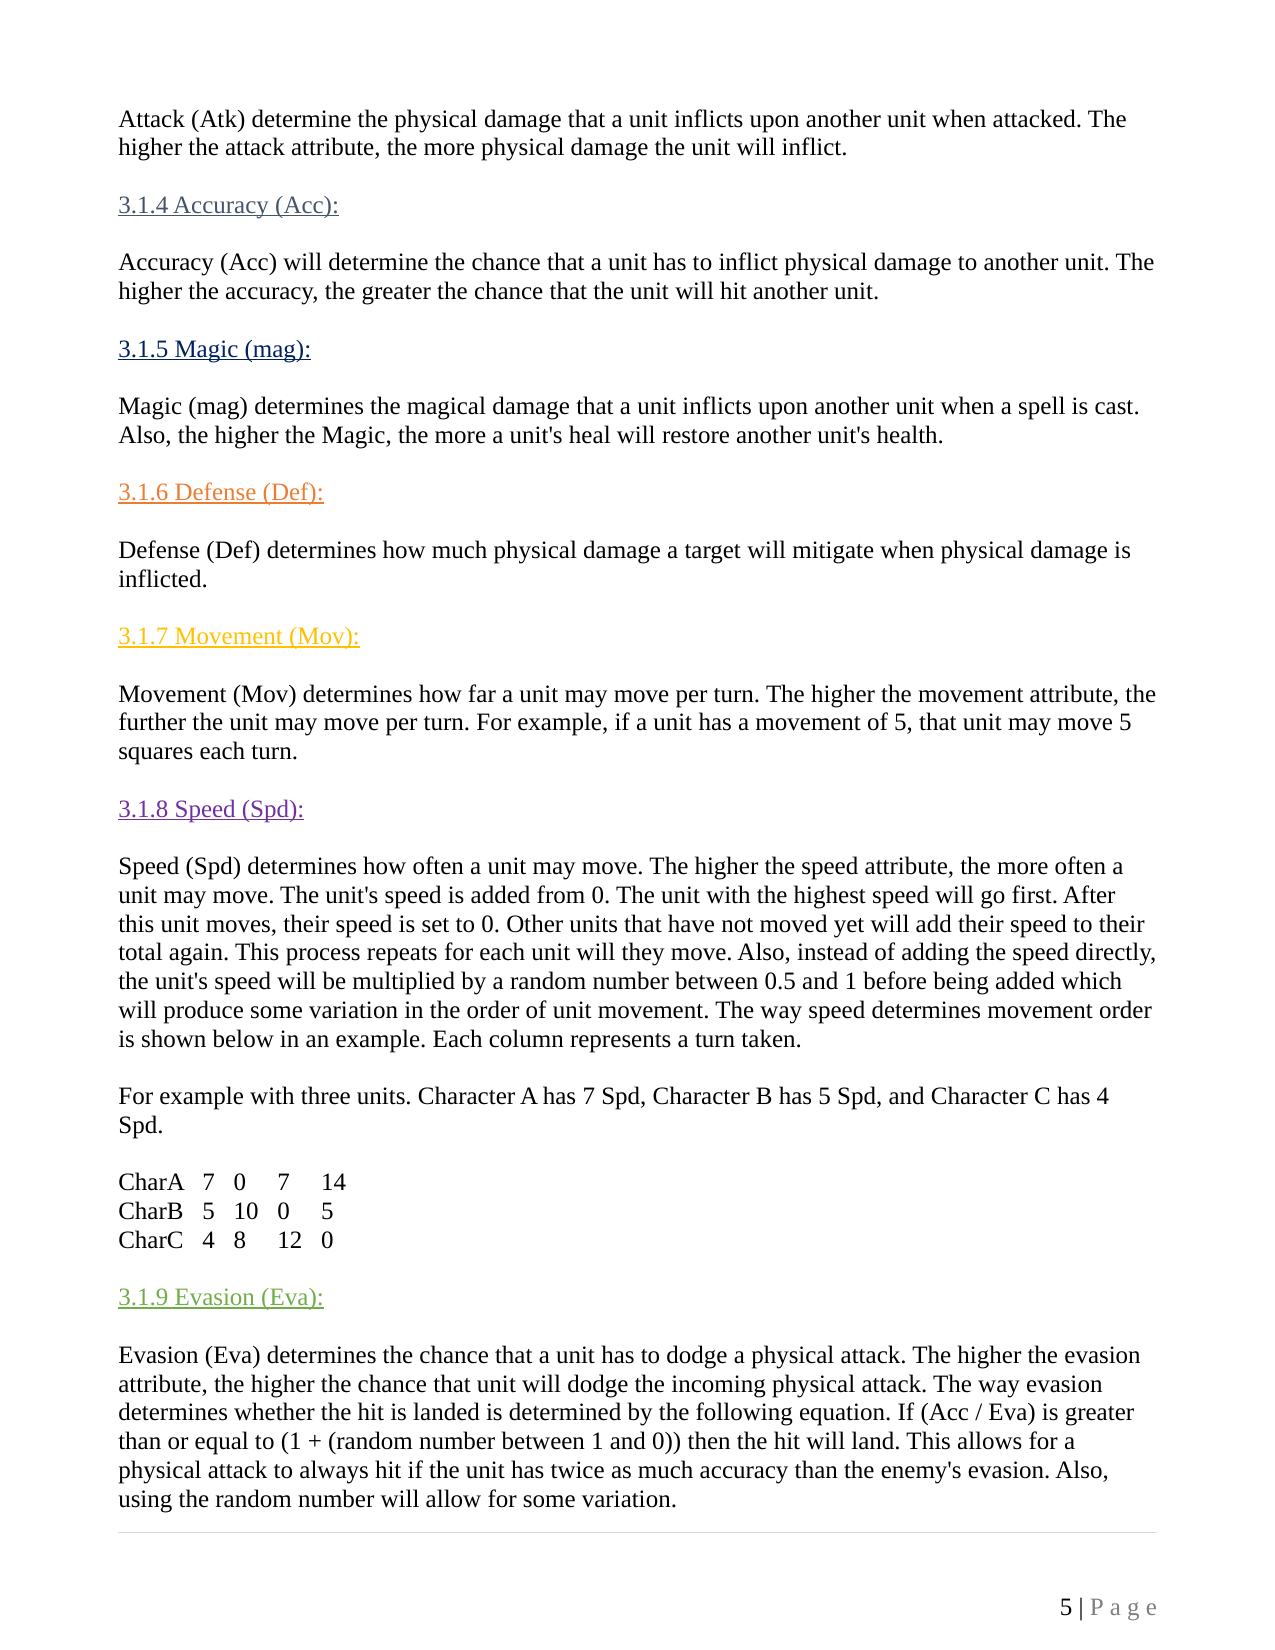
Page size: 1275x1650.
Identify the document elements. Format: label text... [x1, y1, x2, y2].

text Attack (Atk) determine the physical damage that a unit inflicts upon another unit when attacked. The higher the attack attribute, the more physical damage the unit will inflict. [118, 104, 1157, 161]
text CharA 7 0 7 14 [118, 1167, 1157, 1196]
text Magic (mag) determines the magical damage that a unit inflicts upon another unit when a spell is cast. Also, the higher the Magic, the more a unit's heal will restore another unit's health. [118, 391, 1157, 449]
text 3.1.8 Speed (Spd): [118, 794, 1157, 822]
text Movement (Mov) determines how far a unit may move per turn. The higher the movement attribute, the further the unit may move per turn. For example, if a unit has a movement of 5, that unit may move 5 squares each turn. [118, 679, 1157, 765]
text Accuracy (Acc) will determine the chance that a unit has to inflict physical damage to another unit. The higher the accuracy, the greater the chance that the unit will hit another unit. [118, 247, 1157, 305]
text 3.1.4 Accuracy (Acc): [118, 190, 1157, 219]
text 3.1.7 Movement (Mov): [118, 621, 1157, 650]
text Evasion (Eva) determines the chance that a unit has to dodge a physical attack. The higher the evasion attribute, the higher the chance that unit will dodge the incoming physical attack. The way evasion determines whether the hit is landed is determined by the following equation. If (Acc / Eva) is greater than or equal to (1 + (random number between 1 and 0)) then the hit will land. This allows for a physical attack to always hit if the unit has twice as much accuracy than the enemy's evasion. Also, using the random number will allow for some variation. [118, 1340, 1157, 1512]
text CharB 5 10 0 5 [118, 1196, 1157, 1225]
text For example with three units. Character A has 7 Spd, Character B has 5 Spd, and Character C has 4 Spd. [118, 1081, 1157, 1139]
text 3.1.5 Magic (mag): [118, 334, 1157, 362]
text 3.1.6 Defense (Def): [118, 477, 1157, 506]
text CharC 4 8 12 0 [118, 1225, 1157, 1254]
text Speed (Spd) determines how often a unit may move. The higher the speed attribute, the more often a unit may move. The unit's speed is added from 0. The unit with the highest speed will go first. After this unit moves, their speed is set to 0. Other units that have not moved yet will add their speed to their total again. This process repeats for each unit will they move. Also, instead of adding the speed directly, the unit's speed will be multiplied by a random number between 0.5 and 1 before being added which will produce some variation in the order of unit movement. The way speed determines movement order is shown below in an example. Each column represents a turn taken. [118, 851, 1157, 1052]
text Defense (Def) determines how much physical damage a target will mitigate when physical damage is inflicted. [118, 535, 1157, 592]
text 3.1.9 Evasion (Eva): [118, 1282, 1157, 1311]
